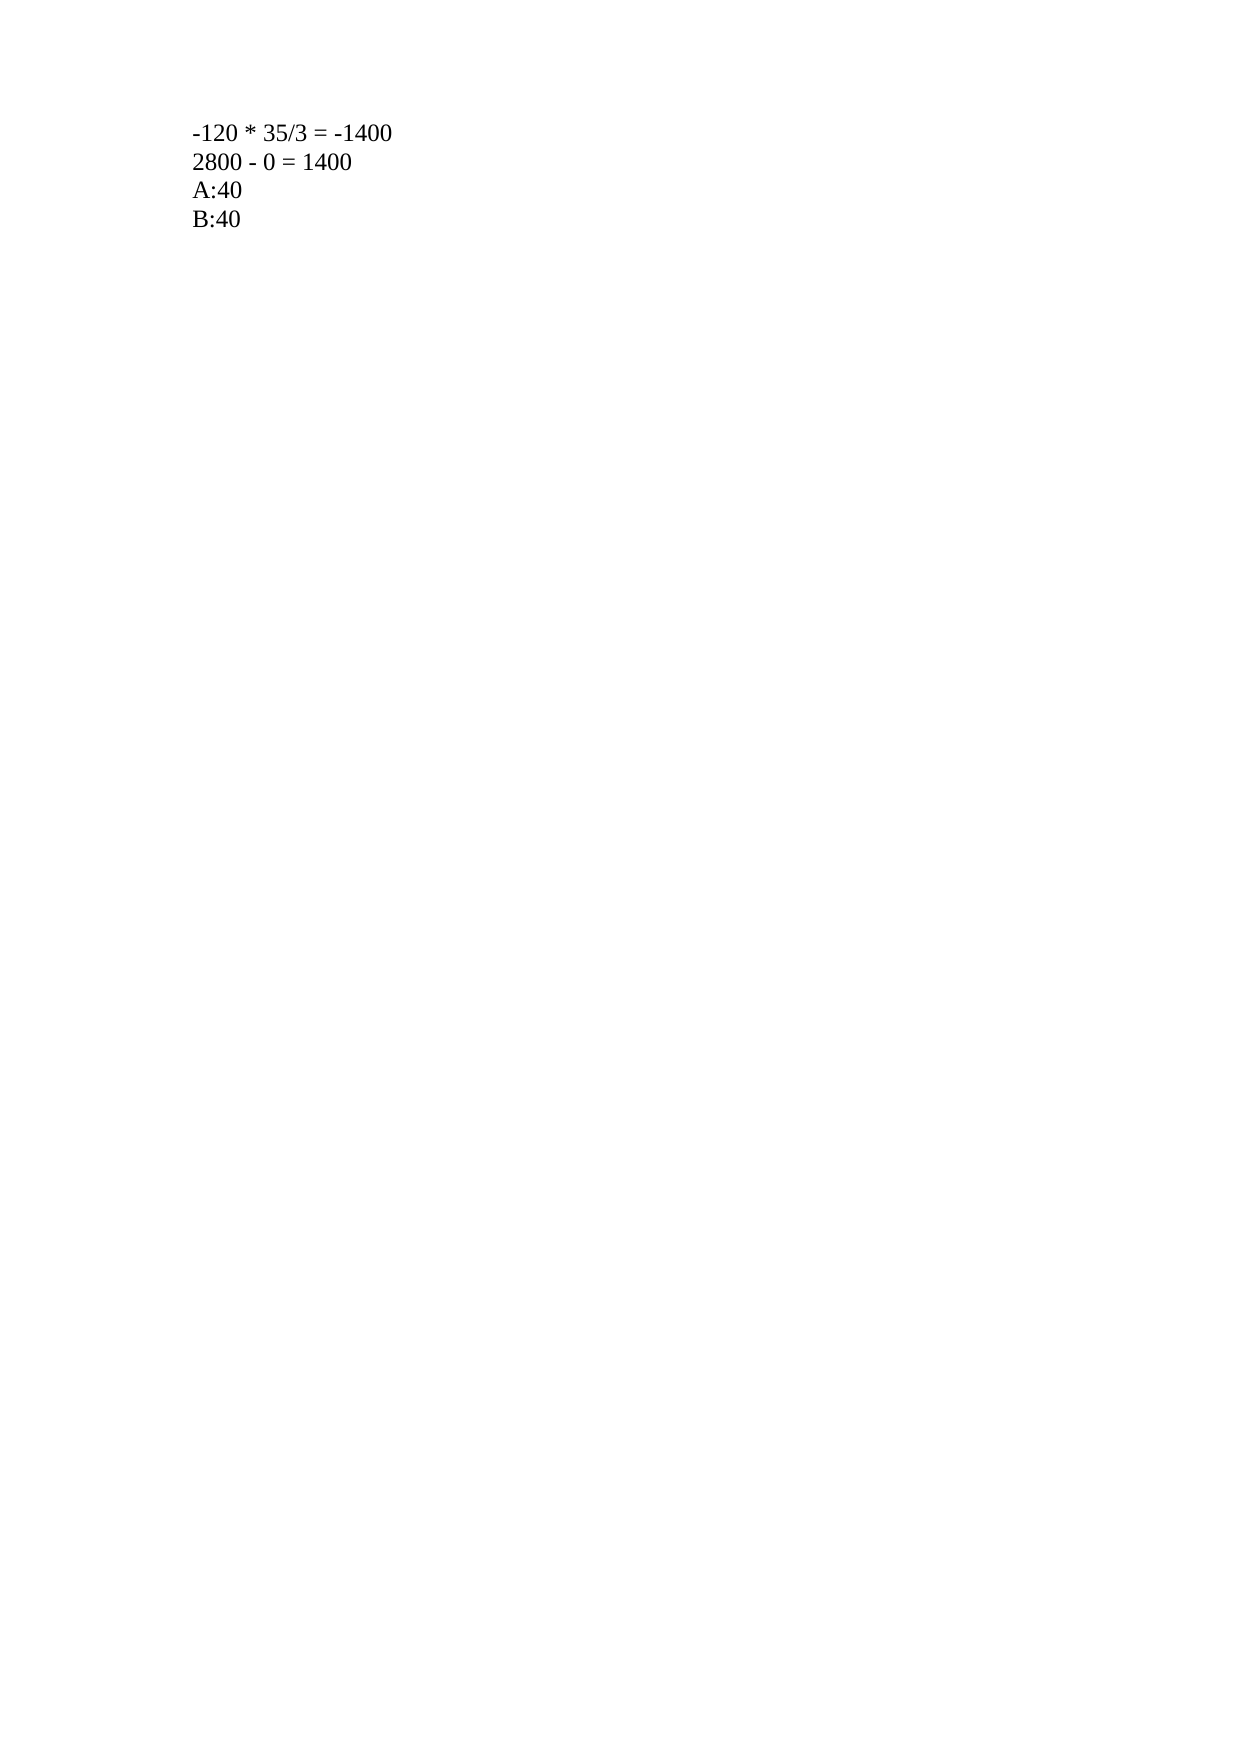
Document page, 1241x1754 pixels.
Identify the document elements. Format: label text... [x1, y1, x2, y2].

text -120 * 35/3 = -1400 [118, 118, 1122, 147]
text B:40 [118, 204, 1122, 233]
text A:40 [118, 176, 1122, 204]
text 2800 - 0 = 1400 [118, 147, 1122, 176]
